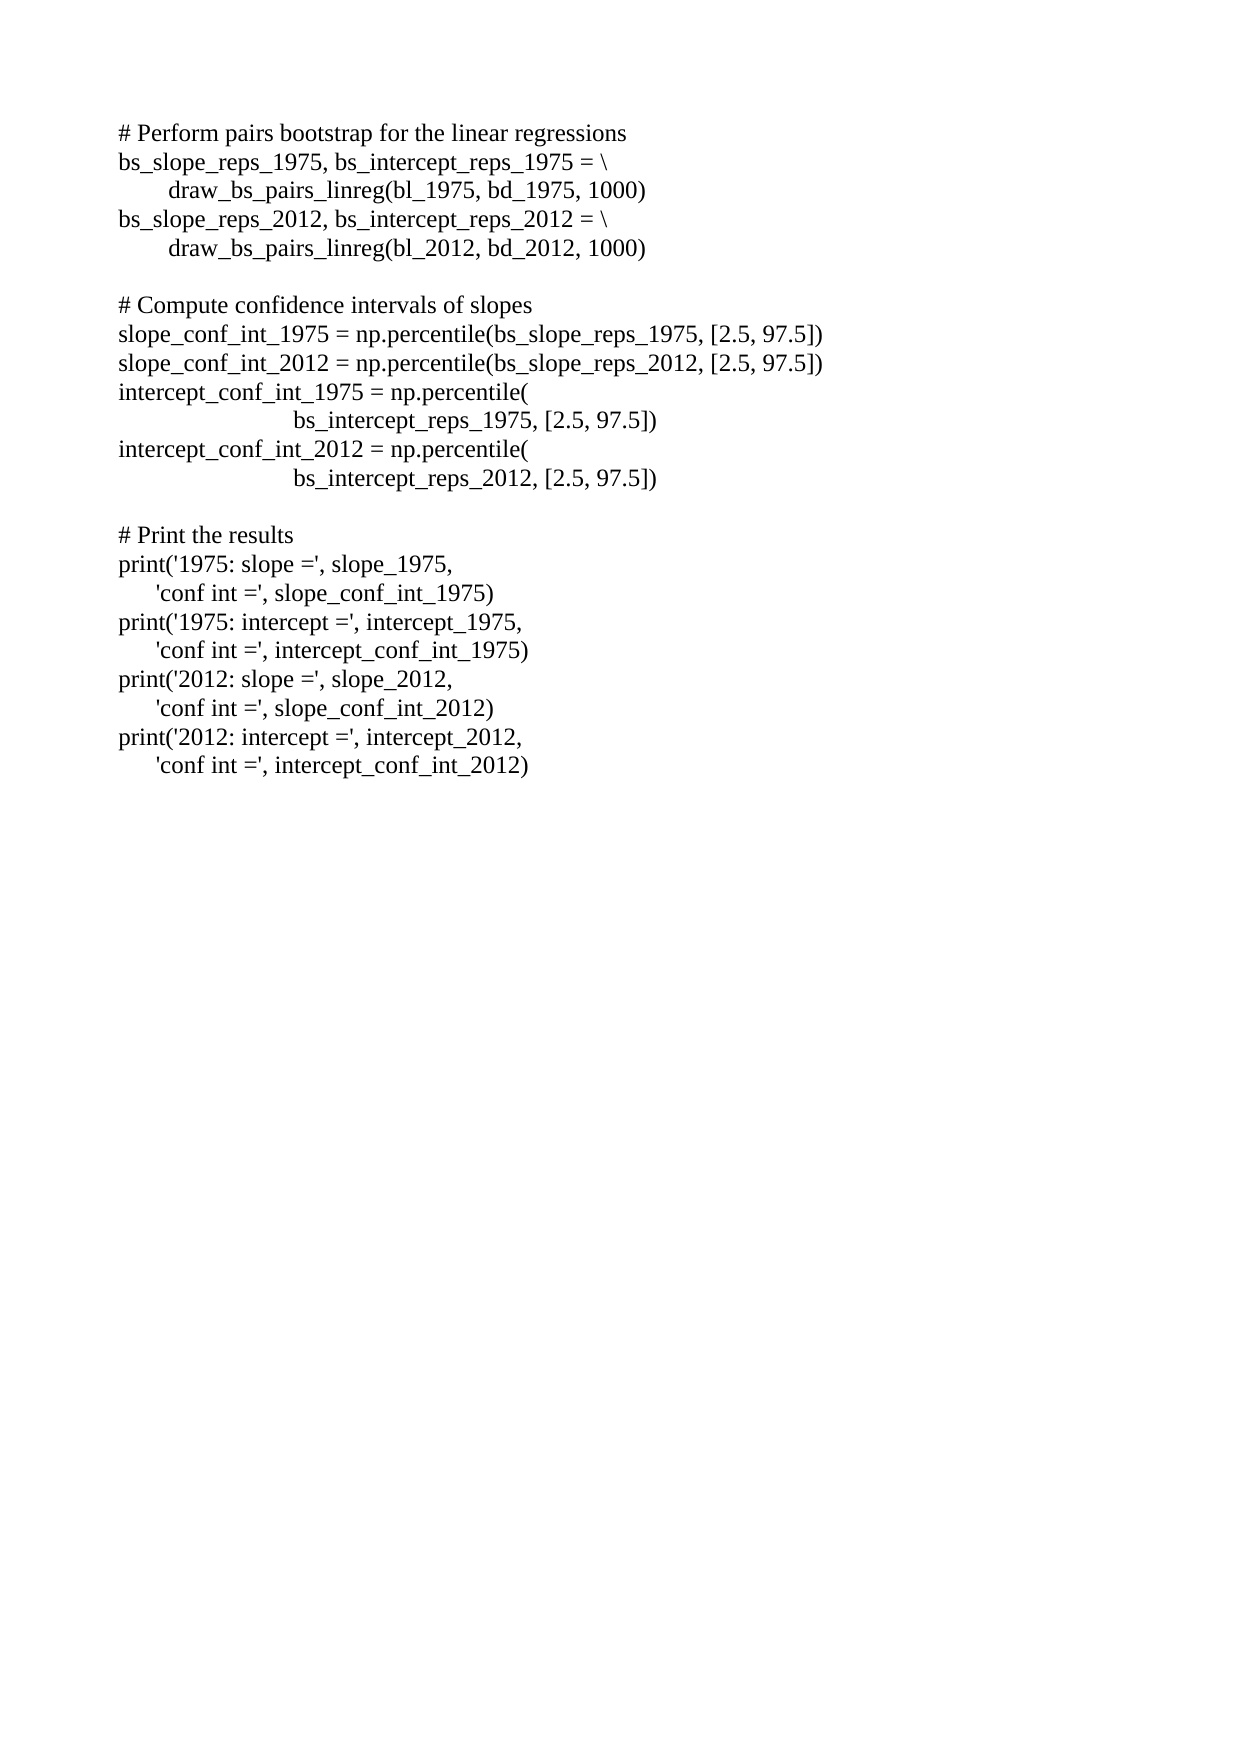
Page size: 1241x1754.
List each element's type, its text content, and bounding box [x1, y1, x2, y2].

text print('2012: intercept =', intercept_2012, [118, 722, 1122, 751]
text 'conf int =', slope_conf_int_1975) [118, 578, 1122, 607]
text 'conf int =', intercept_conf_int_2012) [118, 751, 1122, 779]
text bs_slope_reps_1975, bs_intercept_reps_1975 = \ [118, 147, 1122, 176]
text slope_conf_int_2012 = np.percentile(bs_slope_reps_2012, [2.5, 97.5]) [118, 348, 1122, 377]
text print('1975: intercept =', intercept_1975, [118, 607, 1122, 636]
text slope_conf_int_1975 = np.percentile(bs_slope_reps_1975, [2.5, 97.5]) [118, 319, 1122, 348]
text bs_intercept_reps_1975, [2.5, 97.5]) [118, 406, 1122, 434]
text print('2012: slope =', slope_2012, [118, 664, 1122, 693]
text # Compute confidence intervals of slopes [118, 291, 1122, 319]
text intercept_conf_int_1975 = np.percentile( [118, 377, 1122, 406]
text # Perform pairs bootstrap for the linear regressions [118, 118, 1122, 147]
text draw_bs_pairs_linreg(bl_2012, bd_2012, 1000) [118, 233, 1122, 262]
text intercept_conf_int_2012 = np.percentile( [118, 434, 1122, 463]
text draw_bs_pairs_linreg(bl_1975, bd_1975, 1000) [118, 176, 1122, 204]
text bs_intercept_reps_2012, [2.5, 97.5]) [118, 463, 1122, 492]
text bs_slope_reps_2012, bs_intercept_reps_2012 = \ [118, 204, 1122, 233]
text print('1975: slope =', slope_1975, [118, 549, 1122, 578]
text 'conf int =', intercept_conf_int_1975) [118, 636, 1122, 664]
text 'conf int =', slope_conf_int_2012) [118, 693, 1122, 722]
text # Print the results [118, 521, 1122, 549]
